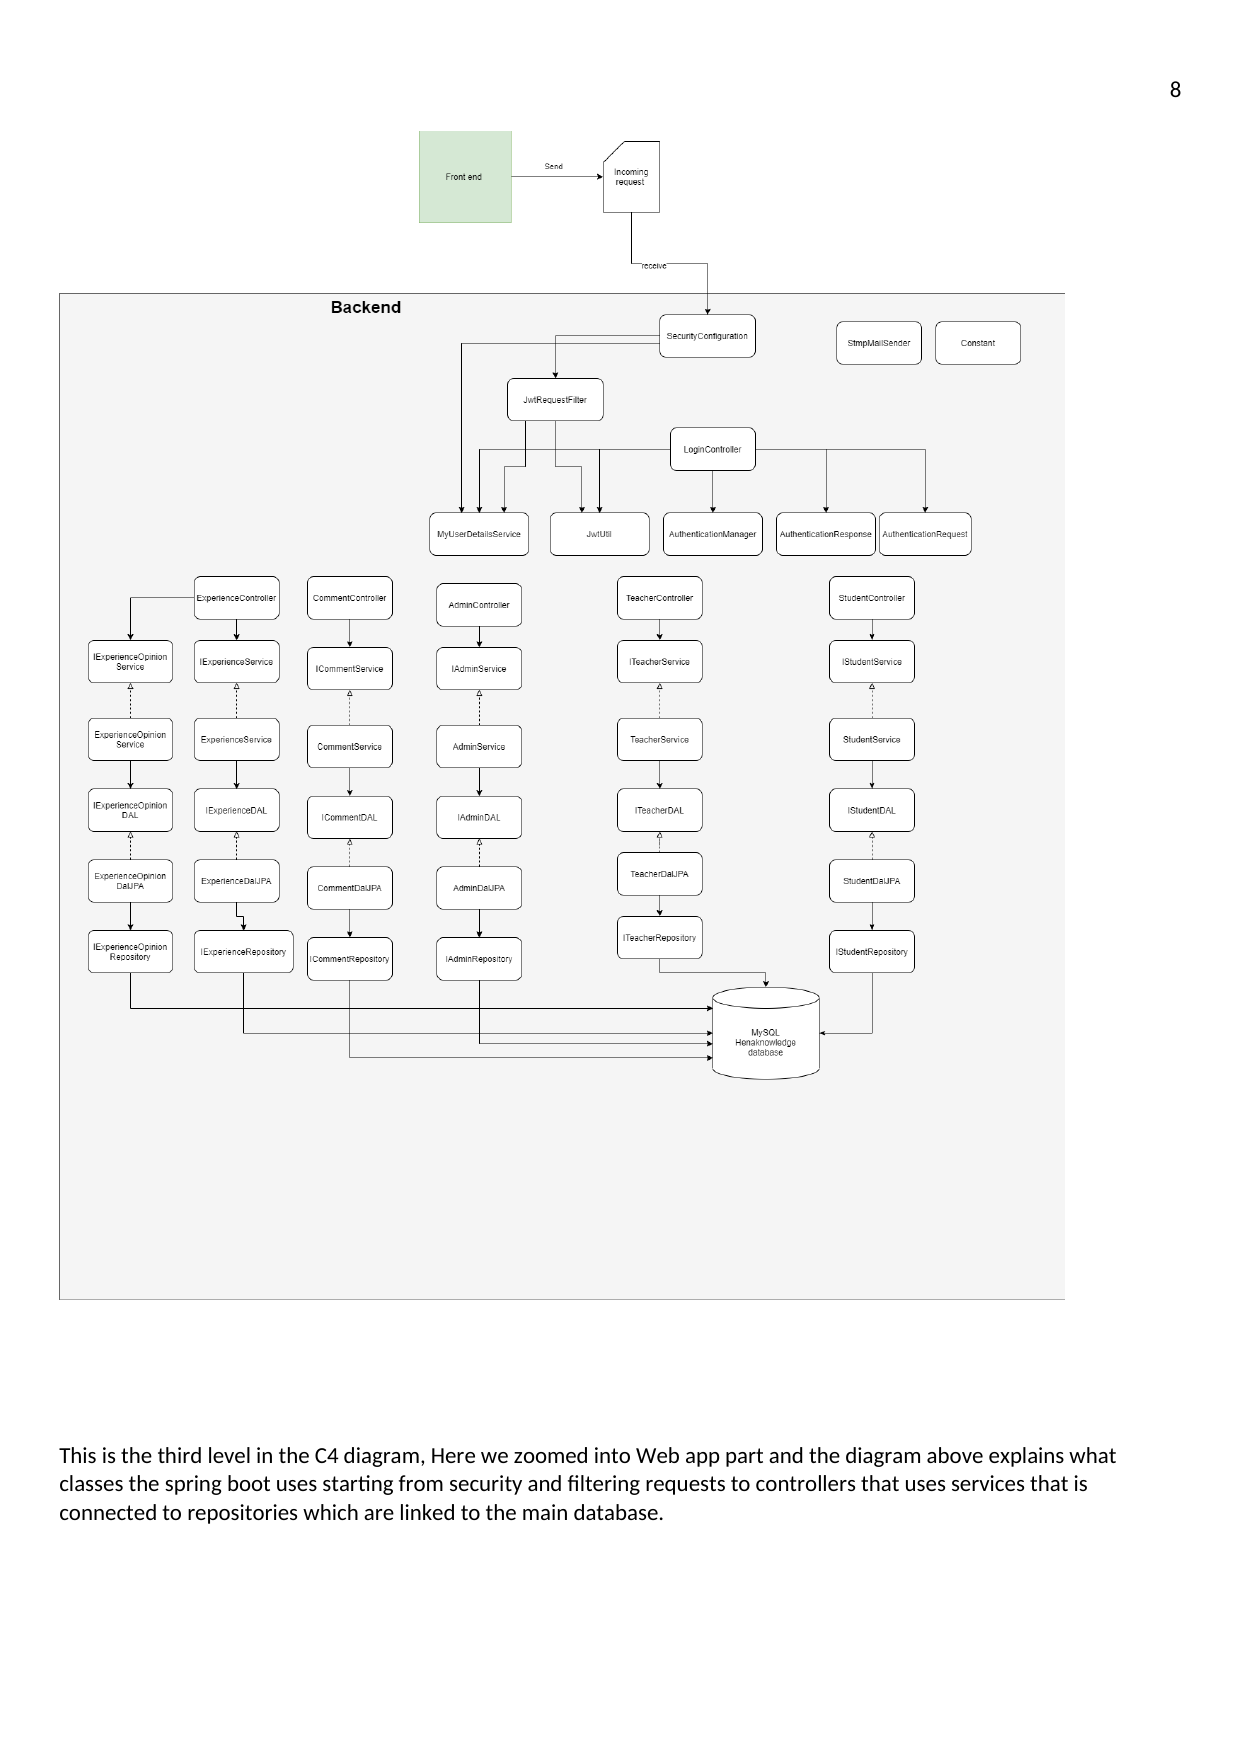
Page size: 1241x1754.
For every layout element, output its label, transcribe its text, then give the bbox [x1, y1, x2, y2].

text This is the third level in the C4 diagram, Here we zoomed into Web app part and the diagram above explains what classes the spring boot uses starting from security and filtering requests to controllers that uses services that is connected to repositories which are linked to the main database. [59, 1442, 1181, 1526]
